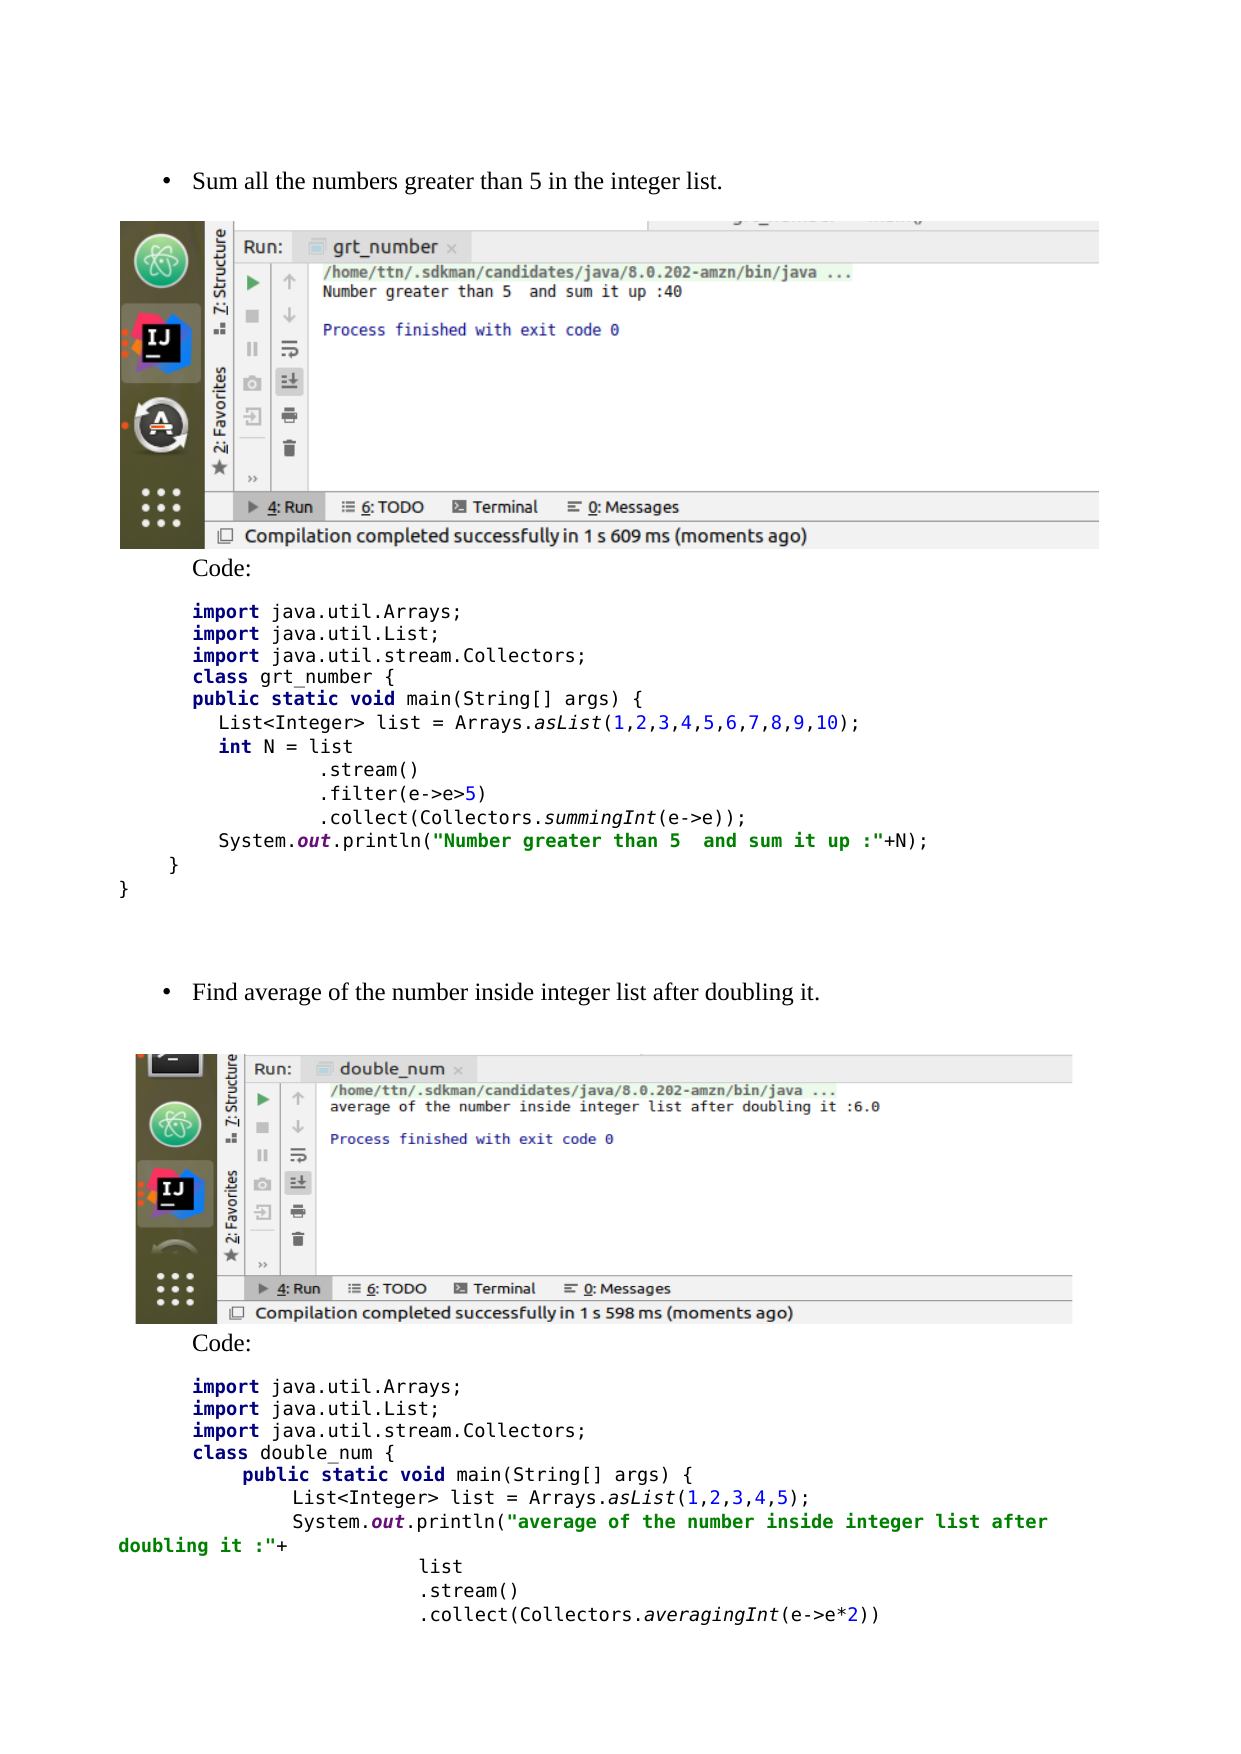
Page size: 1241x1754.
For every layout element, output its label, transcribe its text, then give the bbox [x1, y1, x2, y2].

list Sum all the numbers greater than 5 in the integer list. [162, 166, 1122, 194]
text class grt_number { [118, 667, 1122, 688]
list import java.util.Arrays; [162, 1376, 1122, 1398]
text .stream() [118, 759, 1122, 783]
list Find average of the number inside integer list after doubling it. [162, 977, 1122, 1005]
text import java.util.List; [118, 623, 1122, 645]
text .collect(Collectors.summingInt(e->e)); [118, 807, 1122, 830]
text public static void main(String[] args) { [118, 688, 1122, 712]
text import java.util.List; [118, 1398, 1122, 1420]
text } [118, 878, 1122, 899]
text .collect(Collectors.averagingInt(e->e*2)) [118, 1604, 1122, 1627]
text List<Integer> list = Arrays.asList(1,2,3,4,5,6,7,8,9,10); [118, 712, 1122, 736]
text int N = list [118, 736, 1122, 759]
text } [118, 854, 1122, 878]
text List<Integer> list = Arrays.asList(1,2,3,4,5); [118, 1487, 1122, 1511]
list import java.util.Arrays; [162, 601, 1122, 623]
text import java.util.stream.Collectors; [118, 645, 1122, 667]
text .stream() [118, 1580, 1122, 1604]
text import java.util.stream.Collectors; [118, 1420, 1122, 1442]
text System.out.println("Number greater than 5 and sum it up :"+N); [118, 830, 1122, 854]
text .filter(e->e>5) [118, 783, 1122, 807]
list Code: [162, 213, 1122, 582]
text System.out.println("average of the number inside integer list after doubling it :"+ [118, 1511, 1122, 1556]
list Code: [162, 1072, 1122, 1357]
text class double_num { [118, 1442, 1122, 1464]
text public static void main(String[] args) { [118, 1464, 1122, 1487]
text list [118, 1556, 1122, 1580]
